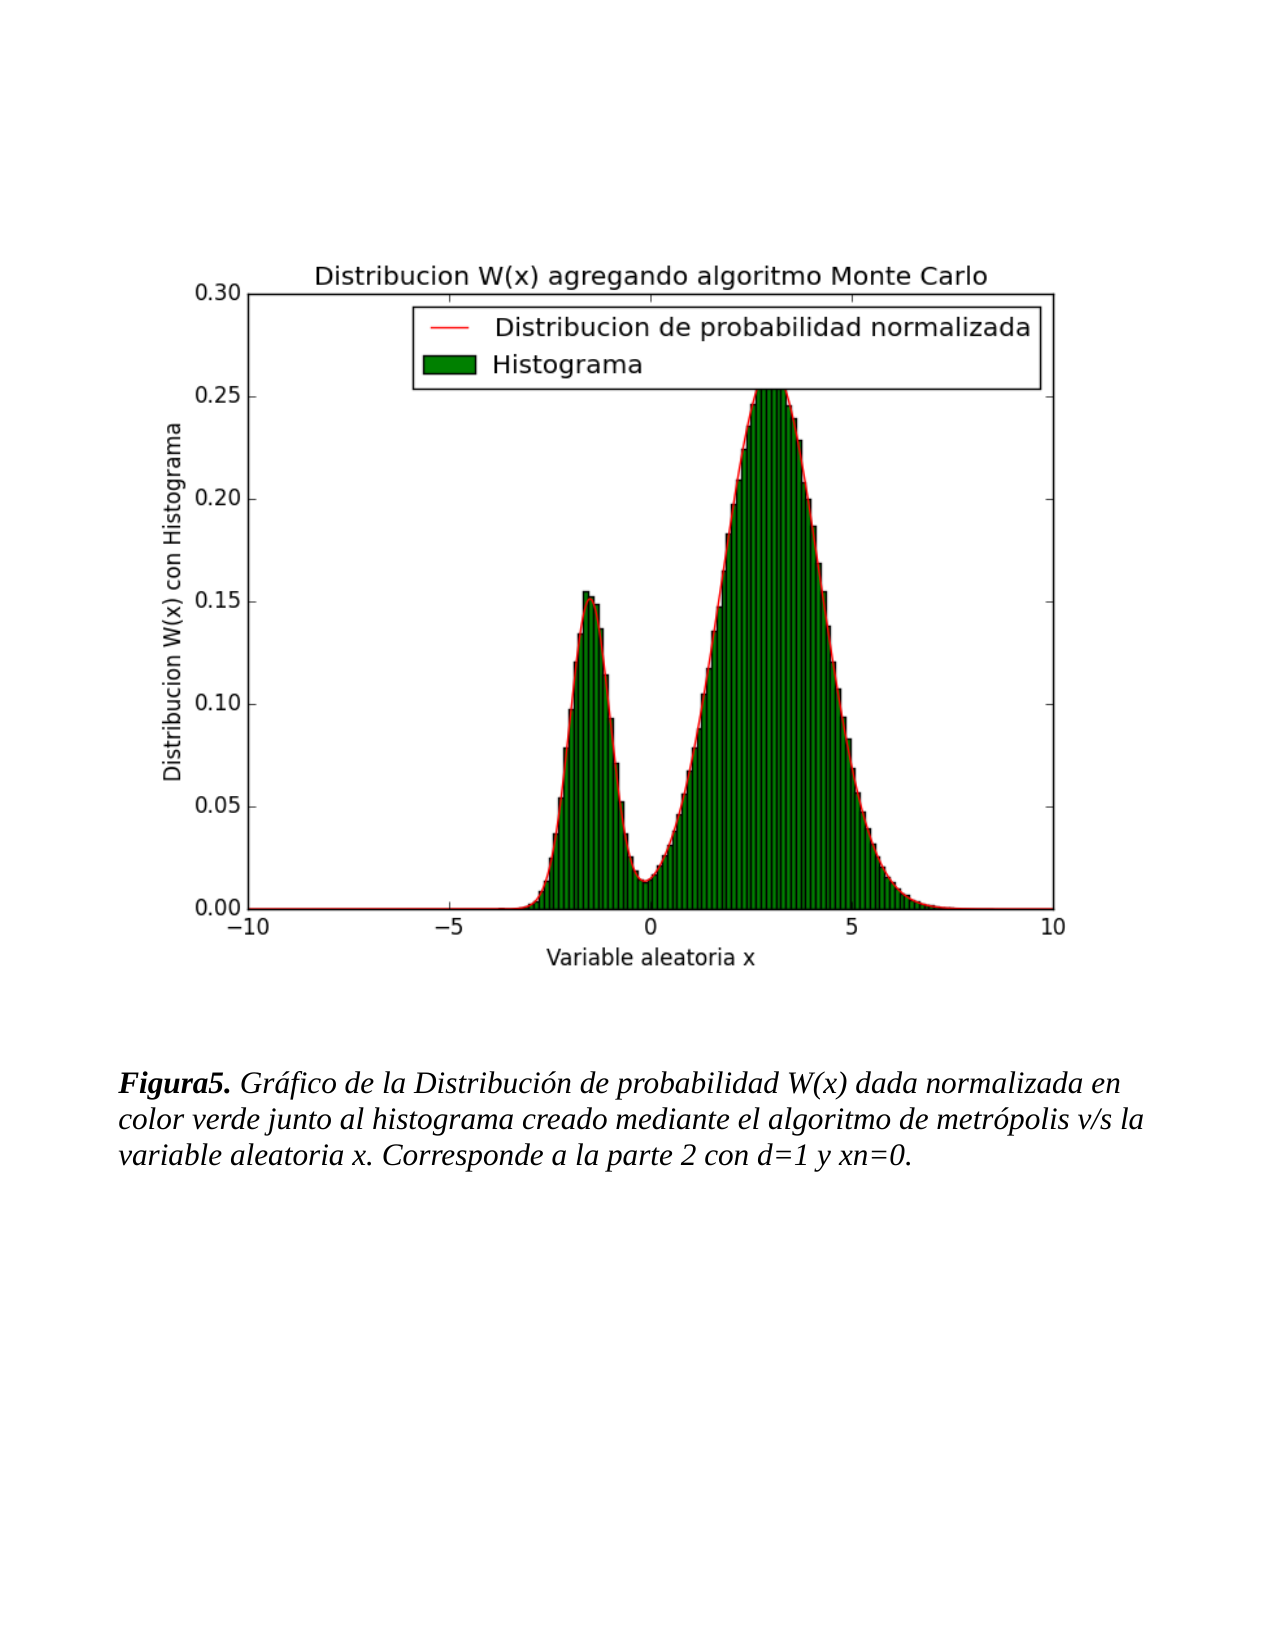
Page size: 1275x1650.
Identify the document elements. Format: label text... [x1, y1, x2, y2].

picture [118, 217, 1157, 986]
text Figura5. Gráfico de la Distribución de probabilidad W(x) dada normalizada en color verde junto al histograma creado mediante el algoritmo de metrópolis v/s la variable aleatoria x. Corresponde a la parte 2 con d=1 y xn=0. [118, 1065, 1157, 1172]
